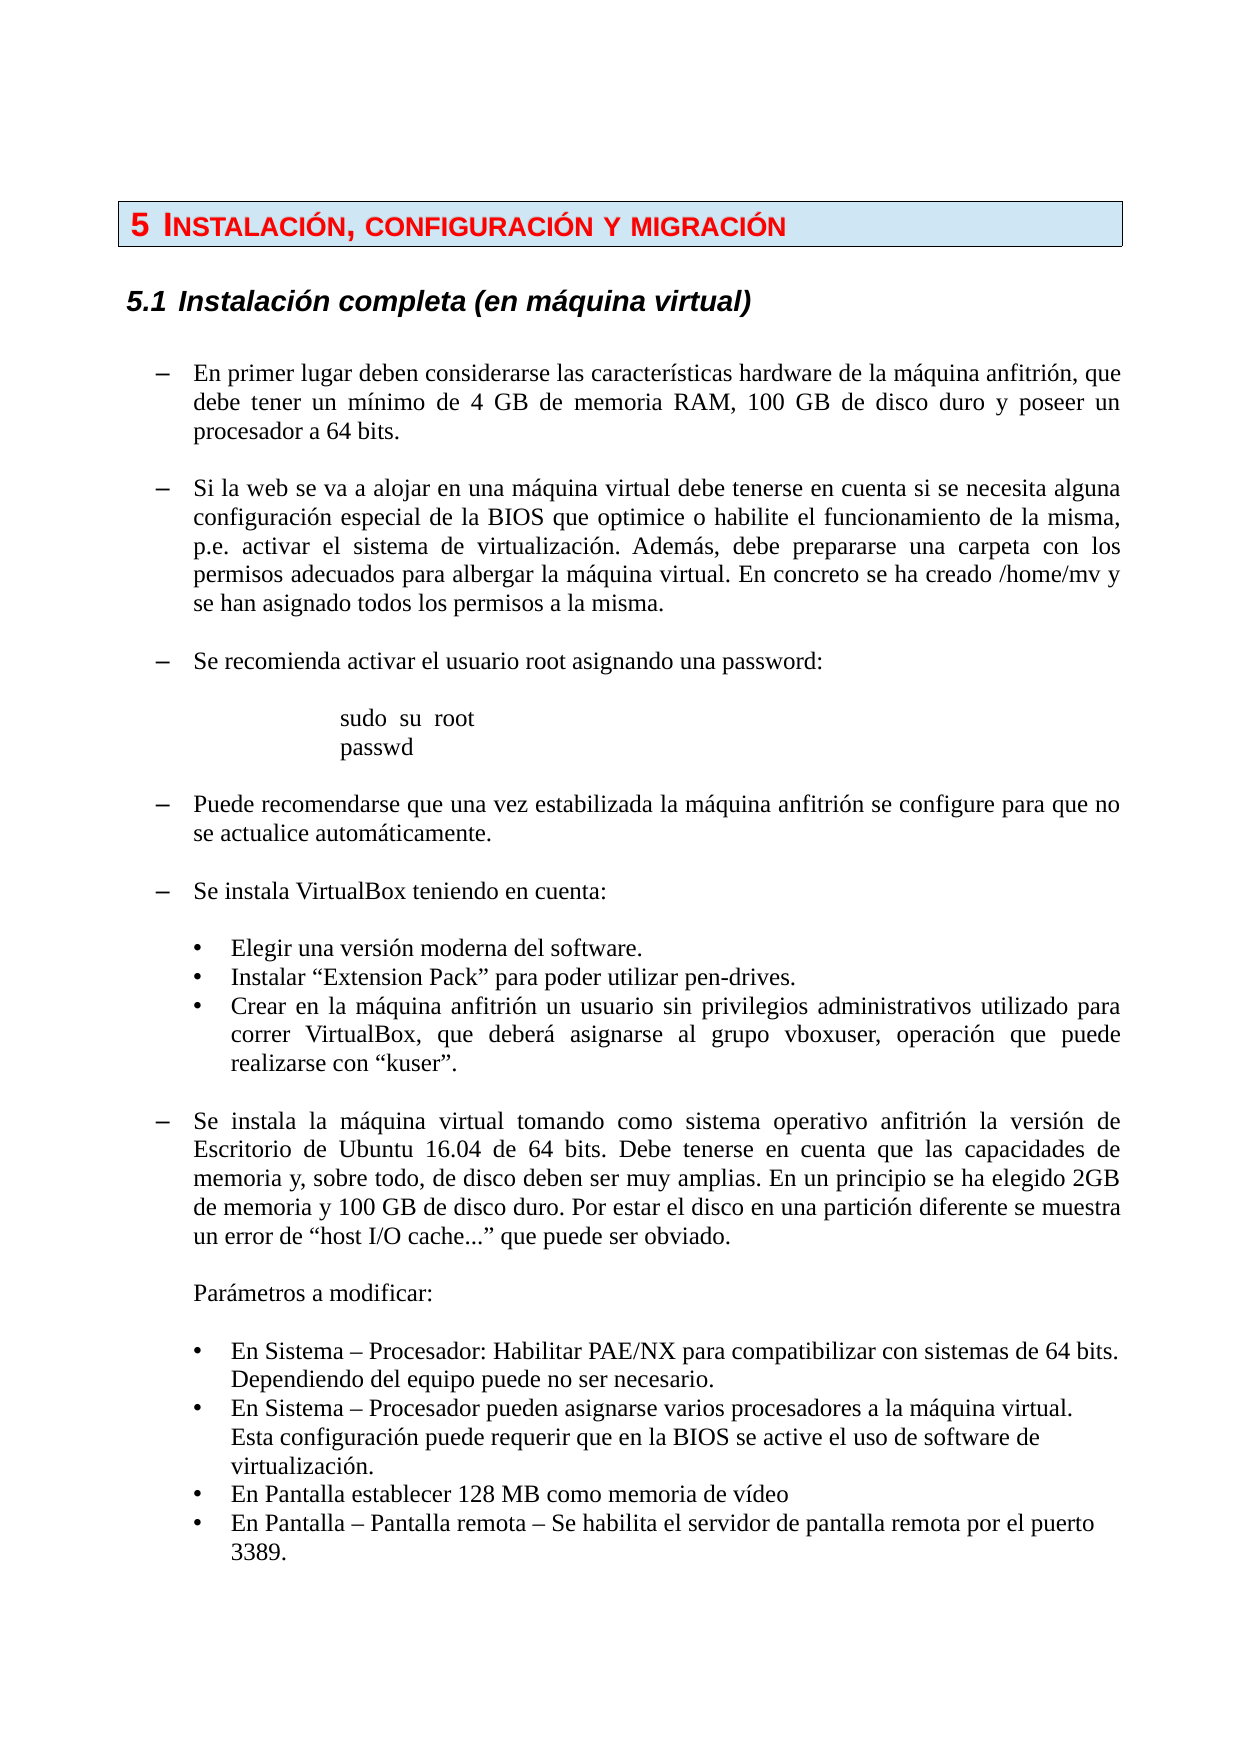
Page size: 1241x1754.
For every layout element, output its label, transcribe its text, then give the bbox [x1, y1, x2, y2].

text sudo su root [118, 703, 1122, 732]
list En Sistema – Procesador: Habilitar PAE/NX para compatibilizar con sistemas de 64 bits. Dependiendo del equipo puede no ser necesario. [193, 1336, 1122, 1393]
list En Pantalla – Pantalla remota – Se habilita el servidor de pantalla remota por el puerto 3389. [193, 1508, 1122, 1566]
list En Pantalla establecer 128 MB como memoria de vídeo [193, 1479, 1122, 1508]
list En Sistema – Procesador pueden asignarse varios procesadores a la máquina virtual. Esta configuración puede requerir que en la BIOS se active el uso de software de virtualización. [193, 1393, 1122, 1479]
list Elegir una versión moderna del software. [193, 933, 1122, 962]
list Crear en la máquina anfitrión un usuario sin privilegios administrativos utilizado para correr VirtualBox, que deberá asignarse al grupo vboxuser, operación que puede realizarse con “kuser”. [193, 991, 1122, 1077]
list Instalar “Extension Pack” para poder utilizar pen-drives. [193, 962, 1122, 991]
list En primer lugar deben considerarse las características hardware de la máquina anfitrión, que debe tener un mínimo de 4 GB de memoria RAM, 100 GB de disco duro y poseer un procesador a 64 bits. [156, 358, 1122, 444]
list Parámetros a modificar: [156, 1278, 1122, 1307]
subtitle Instalación completa (en máquina virtual) [118, 283, 1122, 317]
list Se instala la máquina virtual tomando como sistema operativo anfitrión la versión de Escritorio de Ubuntu 16.04 de 64 bits. Debe tenerse en cuenta que las capacidades de memoria y, sobre todo, de disco deben ser muy amplias. En un principio se ha elegido 2GB de memoria y 100 GB de disco duro. Por estar el disco en una partición diferente se muestra un error de “host I/O cache...” que puede ser obviado. [156, 1106, 1122, 1249]
list Se recomienda activar el usuario root asignando una password: [156, 646, 1122, 674]
list Se instala VirtualBox teniendo en cuenta: [156, 876, 1122, 904]
list Puede recomendarse que una vez estabilizada la máquina anfitrión se configure para que no se actualice automáticamente. [156, 789, 1122, 847]
text passwd [118, 732, 1122, 761]
list Si la web se va a alojar en una máquina virtual debe tenerse en cuenta si se necesita alguna configuración especial de la BIOS que optimice o habilite el funcionamiento de la misma, p.e. activar el sistema de virtualización. Además, debe prepararse una carpeta con los permisos adecuados para albergar la máquina virtual. En concreto se ha creado /home/mv y se han asignado todos los permisos a la misma. [156, 473, 1122, 617]
subtitle Instalación, configuración y migración [119, 202, 1122, 246]
